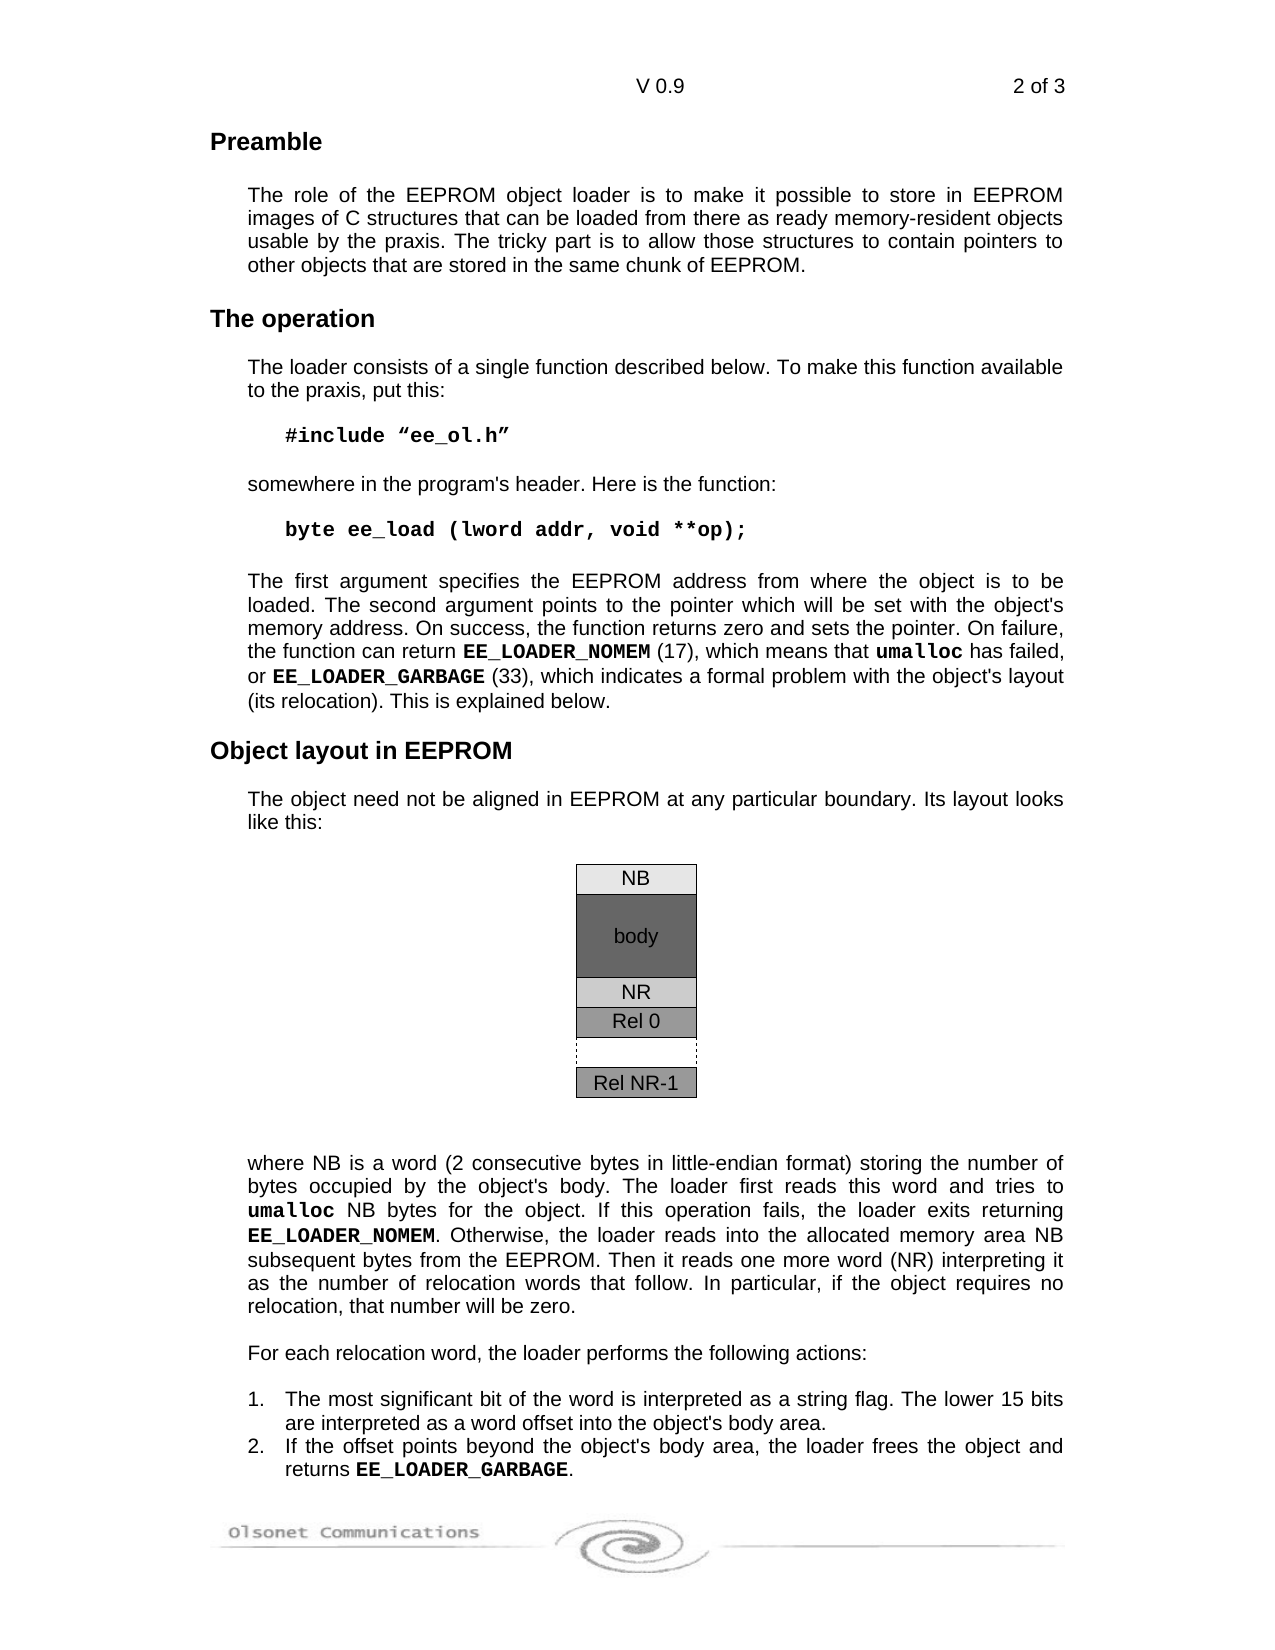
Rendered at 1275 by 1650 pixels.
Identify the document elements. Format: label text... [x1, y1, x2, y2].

picture [210, 1504, 1065, 1596]
text For each relocation word, the loader performs the following actions: [247, 1341, 1065, 1364]
subtitle The operation [210, 304, 1065, 332]
subtitle Preamble [210, 128, 1065, 156]
text The first argument specifies the EEPROM address from where the object is to be loaded. The second argument points to the pointer which will be set with the object's memory address. On success, the function returns zero and sets the pointer. On failure, the function can return EE_LOADER_NOMEM (17), which means that umalloc has failed, or EE_LOADER_GARBAGE (33), which indicates a formal problem with the object's layout (its relocation). This is explained below. [247, 570, 1065, 713]
text The role of the EEPROM object loader is to make it possible to store in EEPROM images of C structures that can be loaded from there as ready memory-resident objects usable by the praxis. The tricky part is to allow those structures to contain pointers to other objects that are stored in the same chunk of EEPROM. [247, 183, 1065, 276]
text somewhere in the program's header. Here is the function: [247, 472, 1065, 495]
text The loader consists of a single function described below. To make this function available to the praxis, put this: [247, 356, 1065, 402]
text where NB is a word (2 consecutive bytes in little-endian format) storing the number of bytes occupied by the object's body. The loader first reads this word and tries to umalloc NB bytes for the object. If this operation fails, the loader exits returning EE_LOADER_NOMEM. Otherwise, the loader reads into the allocated memory area NB subsequent bytes from the EEPROM. Then it reads one more word (NR) interpreting it as the number of relocation words that follow. In particular, if the object requires no relocation, that number will be zero. [247, 1152, 1065, 1318]
subtitle Object layout in EEPROM [210, 736, 1065, 764]
list byte ee_load (lword addr, void **op); [247, 518, 1065, 542]
text #include “ee_ol.h” [247, 425, 1065, 449]
list The most significant bit of the word is interpreted as a string flag. The lower 15 bits are interpreted as a word offset into the object's body area. [247, 1388, 1065, 1434]
list If the offset points beyond the object's body area, the loader frees the object and returns EE_LOADER_GARBAGE. [247, 1434, 1065, 1483]
text The object need not be aligned in EEPROM at any particular boundary. Its layout looks like this: [247, 788, 1065, 834]
